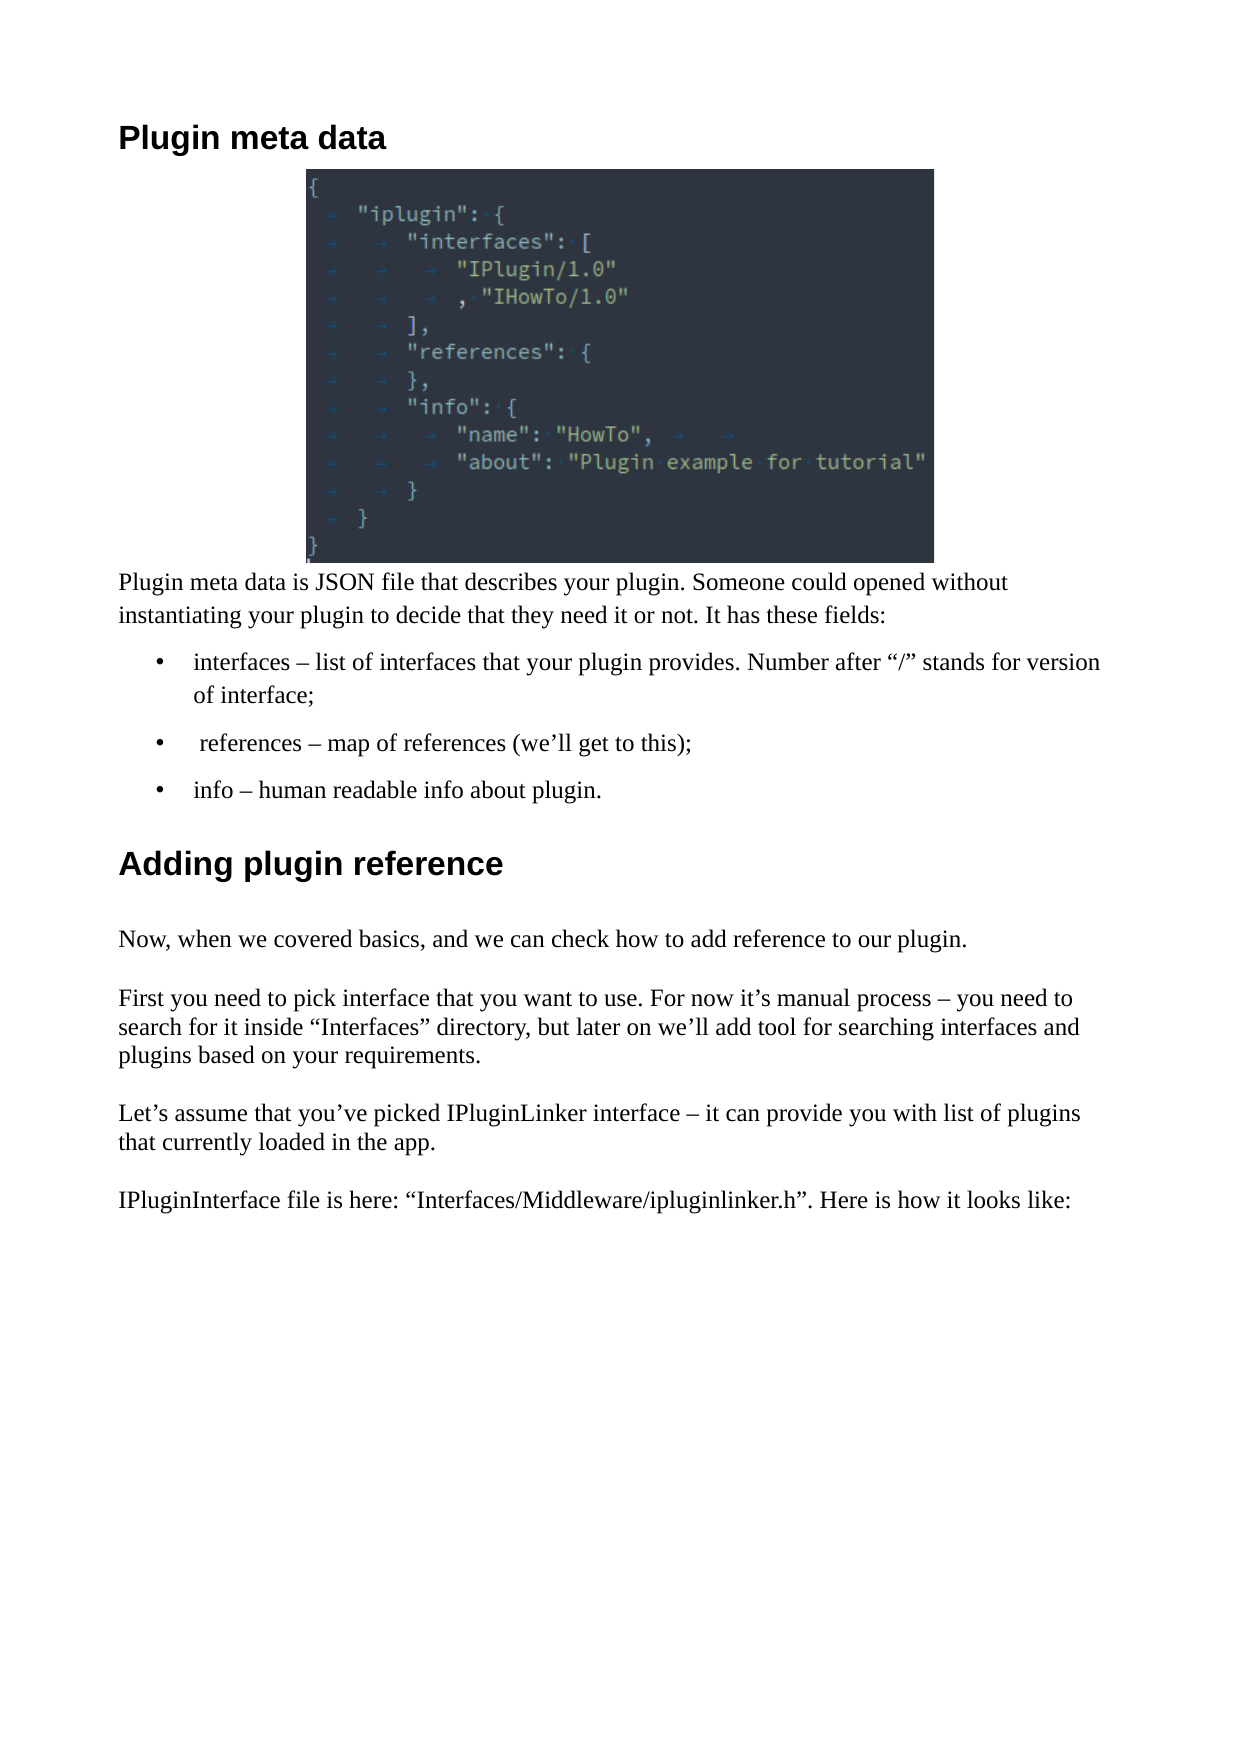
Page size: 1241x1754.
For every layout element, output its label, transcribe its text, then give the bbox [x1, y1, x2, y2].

subtitle Adding plugin reference [118, 844, 1122, 883]
text Plugin meta data is JSON file that describes your plugin. Someone could opened without instantiating your plugin to decide that they need it or not. It has these fields: [118, 169, 1122, 628]
subtitle Plugin meta data [118, 118, 1122, 157]
text IPluginInterface file is here: “Interfaces/Middleware/ipluginlinker.h”. Here is how it looks like: [118, 1186, 1122, 1214]
text Let’s assume that you’ve picked IPluginLinker interface – it can provide you with list of plugins that currently loaded in the app. [118, 1098, 1122, 1156]
list interfaces – list of interfaces that your plugin provides. Number after “/” stands for version of interface; [156, 647, 1122, 709]
text Now, when we covered basics, and we can check how to add reference to our plugin. [118, 924, 1122, 953]
picture [306, 169, 935, 563]
list info – human readable info about plugin. [156, 776, 1122, 804]
text First you need to pick interface that you want to use. For now it’s manual process – you need to search for it inside “Interfaces” directory, but later on we’ll add tool for searching interfaces and plugins based on your requirements. [118, 983, 1122, 1069]
list references – map of references (we’ll get to this); [156, 728, 1122, 757]
